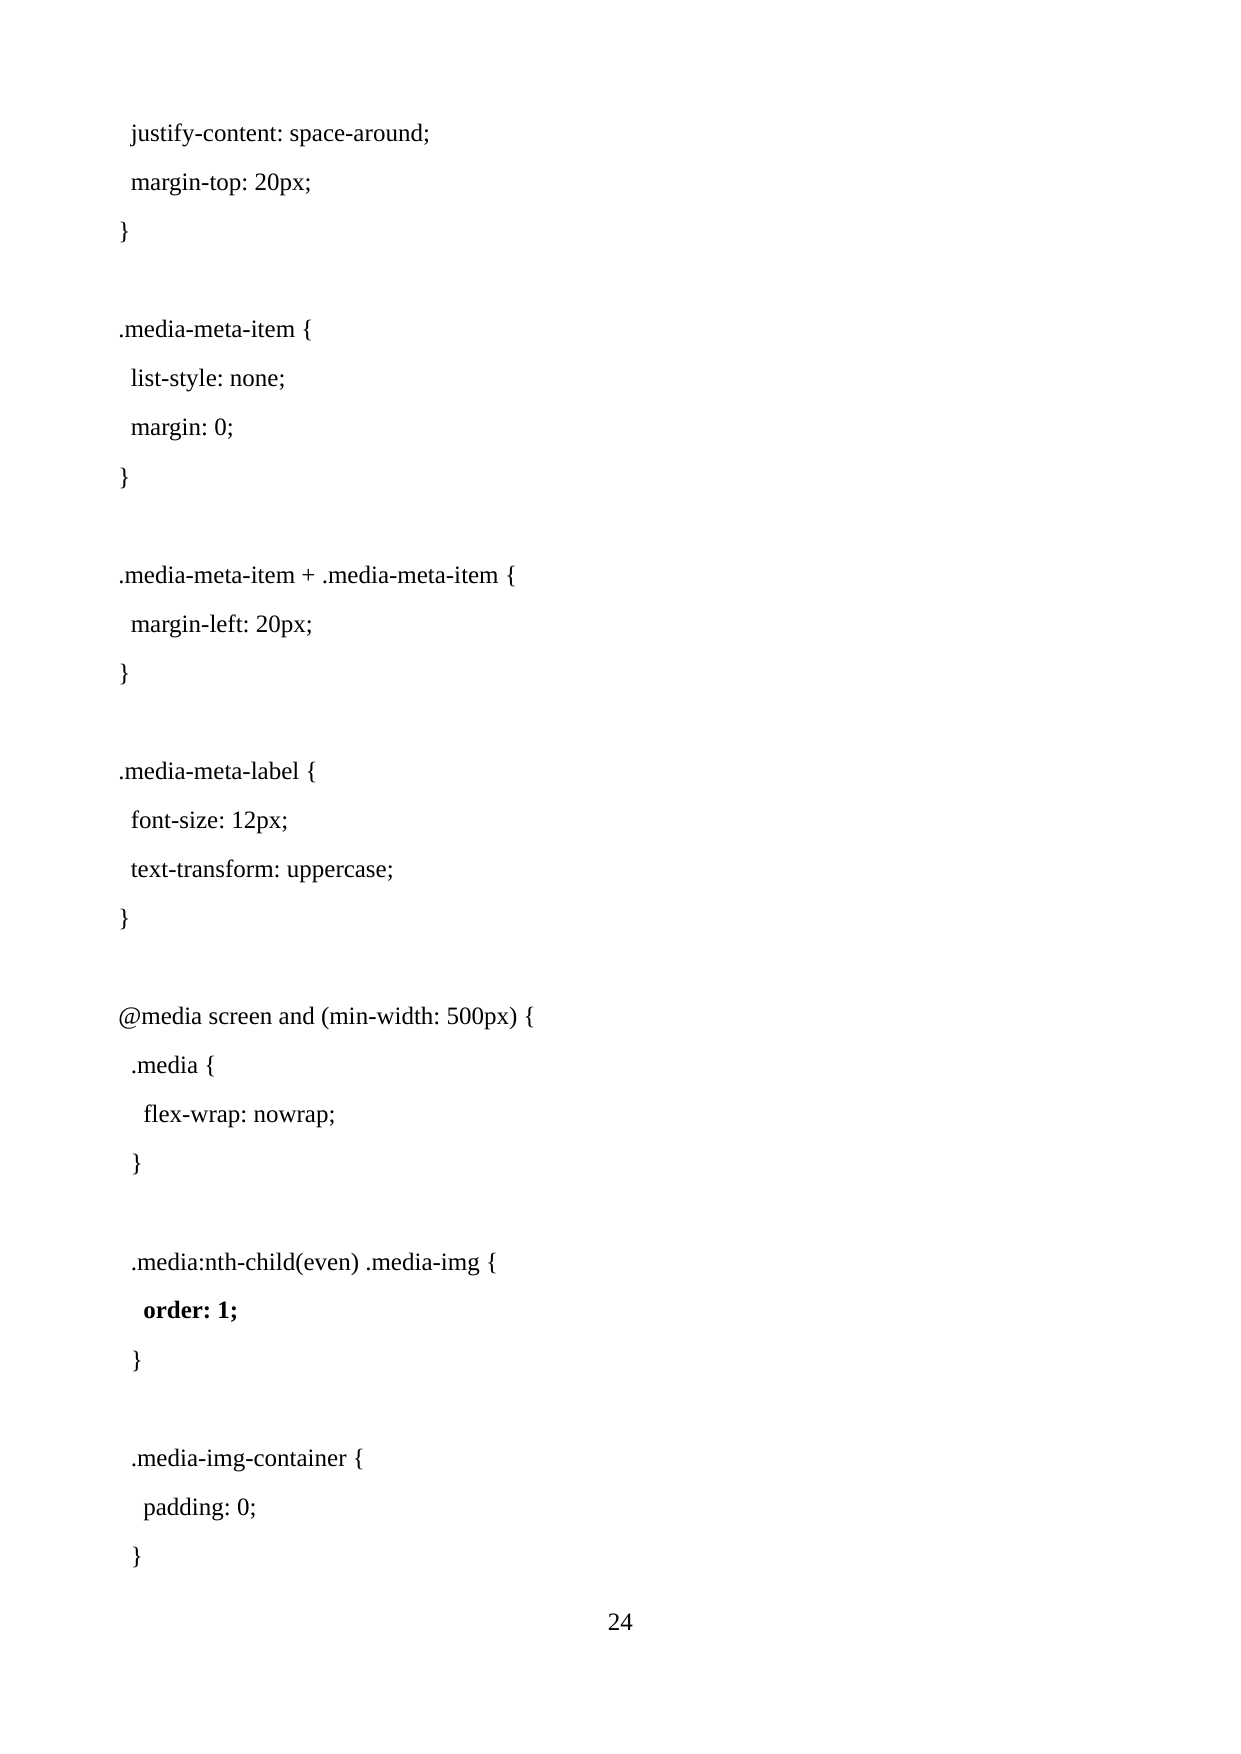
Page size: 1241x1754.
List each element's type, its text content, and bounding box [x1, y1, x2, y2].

text margin-left: 20px; [118, 609, 1122, 637]
text .media-meta-item { [118, 314, 1122, 343]
text @media screen and (min-width: 500px) { [118, 1001, 1122, 1030]
text text-transform: uppercase; [118, 854, 1122, 883]
text margin: 0; [118, 412, 1122, 441]
text justify-content: space-around; [118, 118, 1122, 147]
text } [118, 658, 1122, 687]
text } [118, 462, 1122, 490]
text } [118, 1345, 1122, 1373]
text margin-top: 20px; [118, 167, 1122, 196]
text font-size: 12px; [118, 805, 1122, 834]
text } [118, 1148, 1122, 1177]
text } [118, 1541, 1122, 1570]
text .media-meta-label { [118, 756, 1122, 785]
text .media { [118, 1050, 1122, 1079]
text padding: 0; [118, 1492, 1122, 1521]
text flex-wrap: nowrap; [118, 1099, 1122, 1128]
text .media:nth-child(even) .media-img { [118, 1247, 1122, 1275]
text } [118, 903, 1122, 932]
text .media-meta-item + .media-meta-item { [118, 560, 1122, 588]
text order: 1; [118, 1296, 1122, 1324]
text .media-img-container { [118, 1443, 1122, 1472]
text } [118, 216, 1122, 245]
text list-style: none; [118, 363, 1122, 392]
